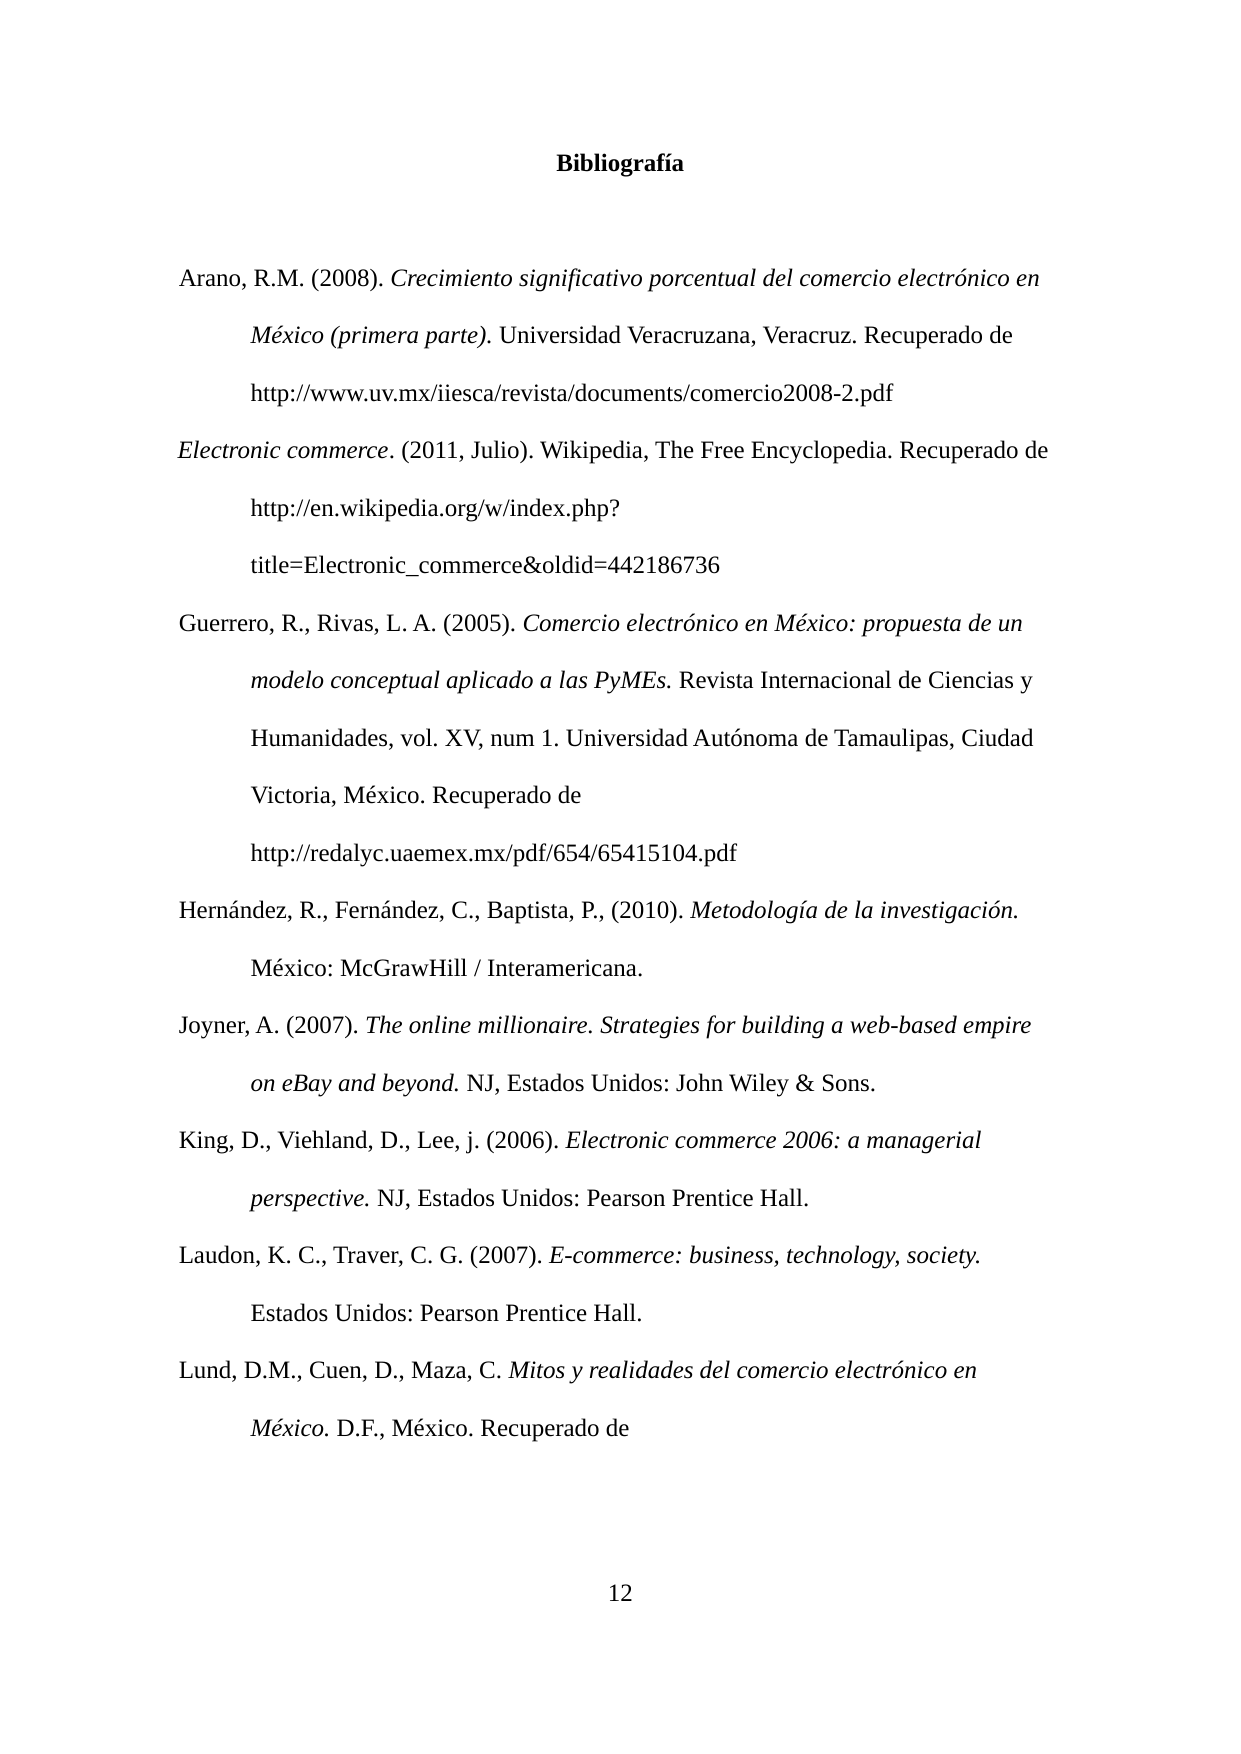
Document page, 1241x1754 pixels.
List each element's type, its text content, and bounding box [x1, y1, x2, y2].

text Joyner, A. (2007). The online millionaire. Strategies for building a web-based empire on eBay and beyond. NJ, Estados Unidos: John Wiley & Sons. [178, 1010, 1063, 1096]
text Lund, D.M., Cuen, D., Maza, C. Mitos y realidades del comercio electrónico en México. D.F., México. Recuperado de [178, 1355, 1063, 1441]
text Electronic commerce. (2011, Julio). Wikipedia, The Free Encyclopedia. Recuperado de http://en.wikipedia.org/w/index.php?title=Electronic_commerce&oldid=442186736 [177, 435, 1063, 579]
text Bibliografía [177, 148, 1063, 176]
text Laudon, K. C., Traver, C. G. (2007). E-commerce: business, technology, society. Estados Unidos: Pearson Prentice Hall. [178, 1240, 1063, 1326]
text Hernández, R., Fernández, C., Baptista, P., (2010). Metodología de la investigación. México: McGrawHill / Interamericana. [178, 895, 1063, 981]
text Arano, R.M. (2008). Crecimiento significativo porcentual del comercio electrónico en México (primera parte). Universidad Veracruzana, Veracruz. Recuperado de http://www.uv.mx/iiesca/revista/documents/comercio2008-2.pdf [178, 263, 1063, 406]
text Guerrero, R., Rivas, L. A. (2005). Comercio electrónico en México: propuesta de un modelo conceptual aplicado a las PyMEs. Revista Internacional de Ciencias y Humanidades, vol. XV, num 1. Universidad Autónoma de Tamaulipas, Ciudad Victoria, México. Recuperado de http://redalyc.uaemex.mx/pdf/654/65415104.pdf [178, 608, 1063, 866]
text King, D., Viehland, D., Lee, j. (2006). Electronic commerce 2006: a managerial perspective. NJ, Estados Unidos: Pearson Prentice Hall. [178, 1125, 1063, 1211]
